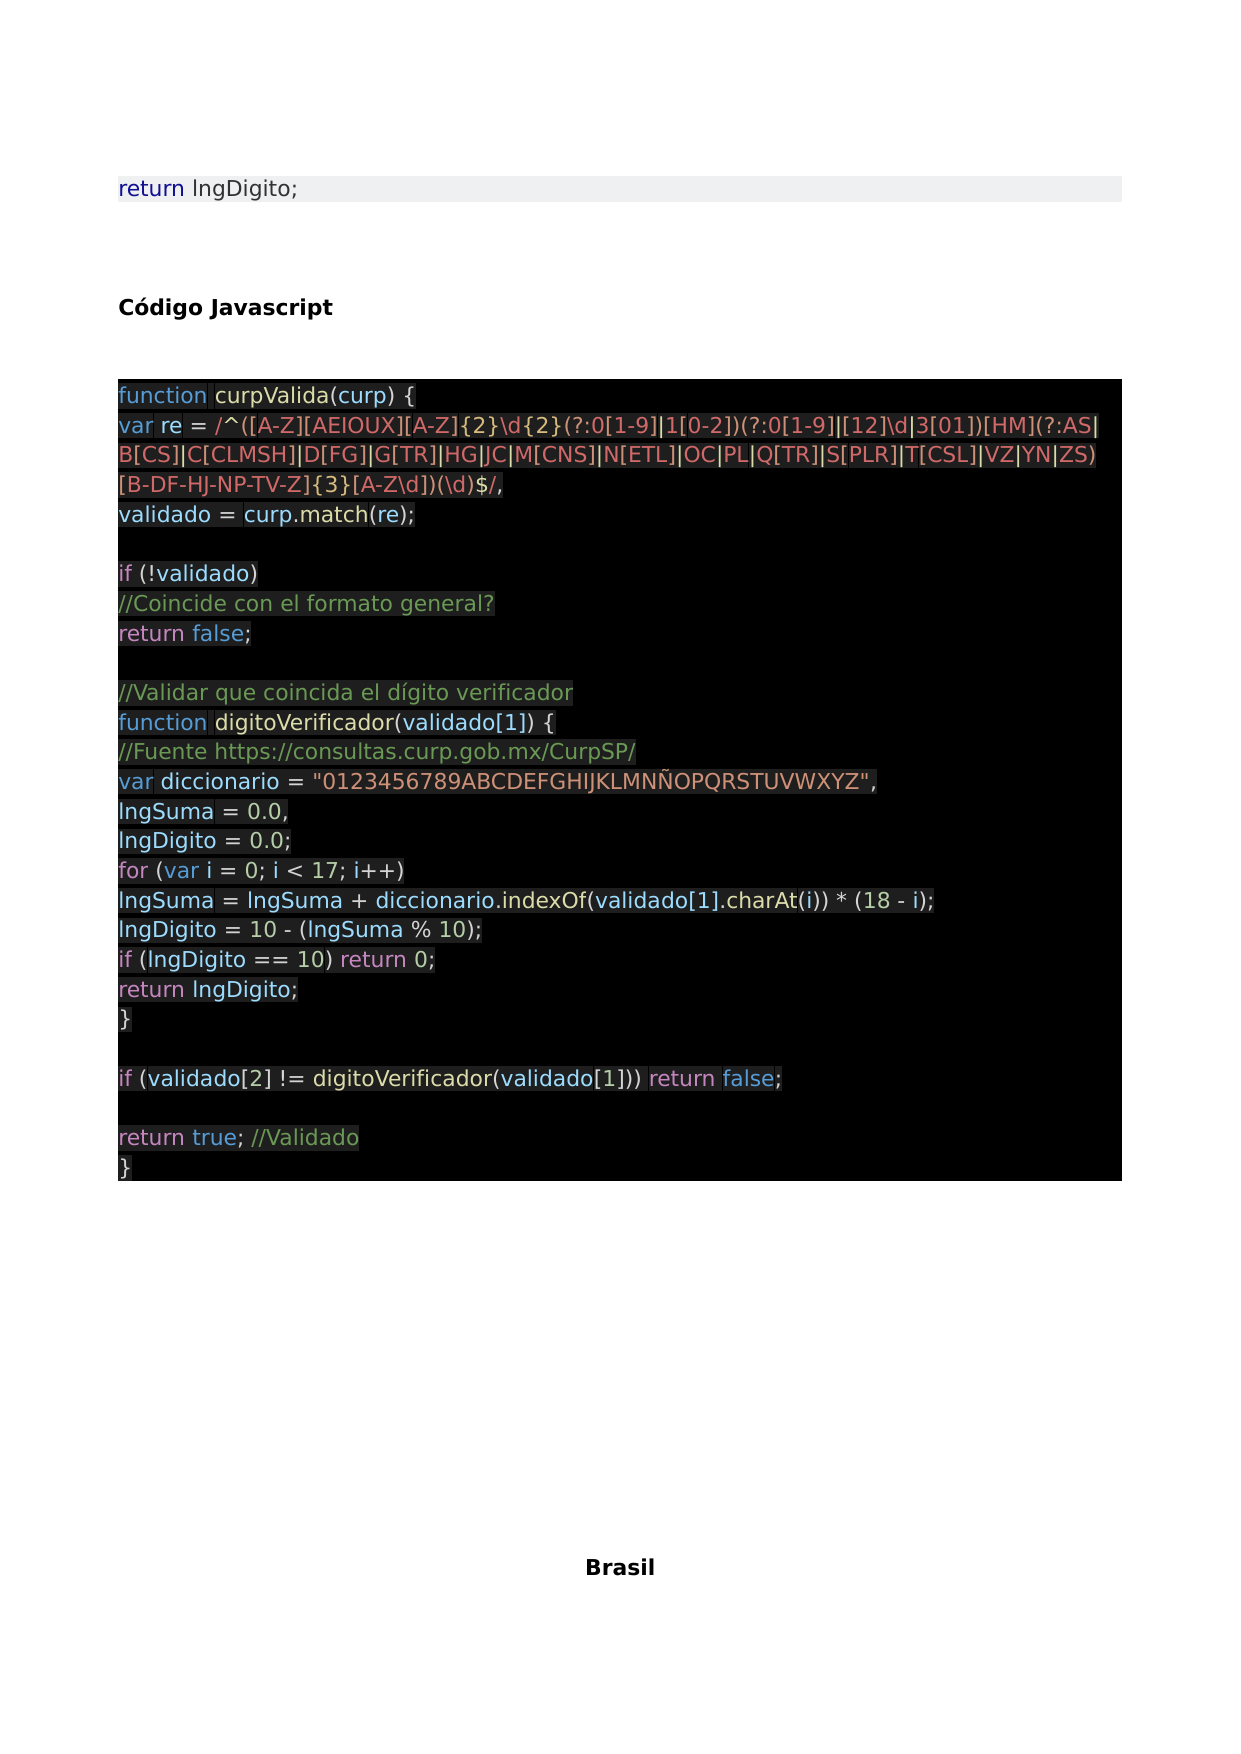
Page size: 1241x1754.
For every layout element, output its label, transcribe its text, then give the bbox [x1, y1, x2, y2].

text for (var i = 0; i < 17; i++) [118, 854, 1122, 884]
text function digitoVerificador(validado[1]) { [118, 706, 1122, 735]
text lngDigito = 0.0; [118, 824, 1122, 854]
text } [118, 1002, 1122, 1032]
text lngSuma = lngSuma + diccionario.indexOf(validado[1].charAt(i)) * (18 - i); [118, 884, 1122, 913]
text //Coincide con el formato general? [118, 587, 1122, 616]
text return true; //Validado [118, 1121, 1122, 1151]
text return lngDigito; [118, 973, 1122, 1002]
text lngSuma = 0.0, [118, 794, 1122, 824]
text if (!validado) [118, 557, 1122, 587]
text validado = curp.match(re); [118, 498, 1122, 527]
text //Fuente https://consultas.curp.gob.mx/CurpSP/ [118, 735, 1122, 765]
text return false; [118, 616, 1122, 646]
text if (validado[2] != digitoVerificador(validado[1])) return false; [118, 1062, 1122, 1091]
text //Validar que coincida el dígito verificador [118, 676, 1122, 706]
text lngDigito = 10 - (lngSuma % 10); [118, 913, 1122, 943]
text return lngDigito; [118, 176, 1122, 202]
text var re = /^([A-Z][AEIOUX][A-Z]{2}\d{2}(?:0[1-9]|1[0-2])(?:0[1-9]|[12]\d|3[01])[HM](?:AS|B[CS]|C[CLMSH]|D[FG]|G[TR]|HG|JC|M[CNS]|N[ETL]|OC|PL|Q[TR]|S[PLR]|T[CSL]|VZ|YN|ZS)[B-DF-HJ-NP-TV-Z]{3}[A-Z\d])(\d)$/, [118, 409, 1122, 498]
text function curpValida(curp) { [118, 379, 1122, 409]
text Código Javascript [118, 290, 1122, 320]
text if (lngDigito == 10) return 0; [118, 943, 1122, 973]
text } [118, 1151, 1122, 1181]
text Brasil [118, 1551, 1122, 1581]
text var diccionario = "0123456789ABCDEFGHIJKLMNÑOPQRSTUVWXYZ", [118, 765, 1122, 794]
